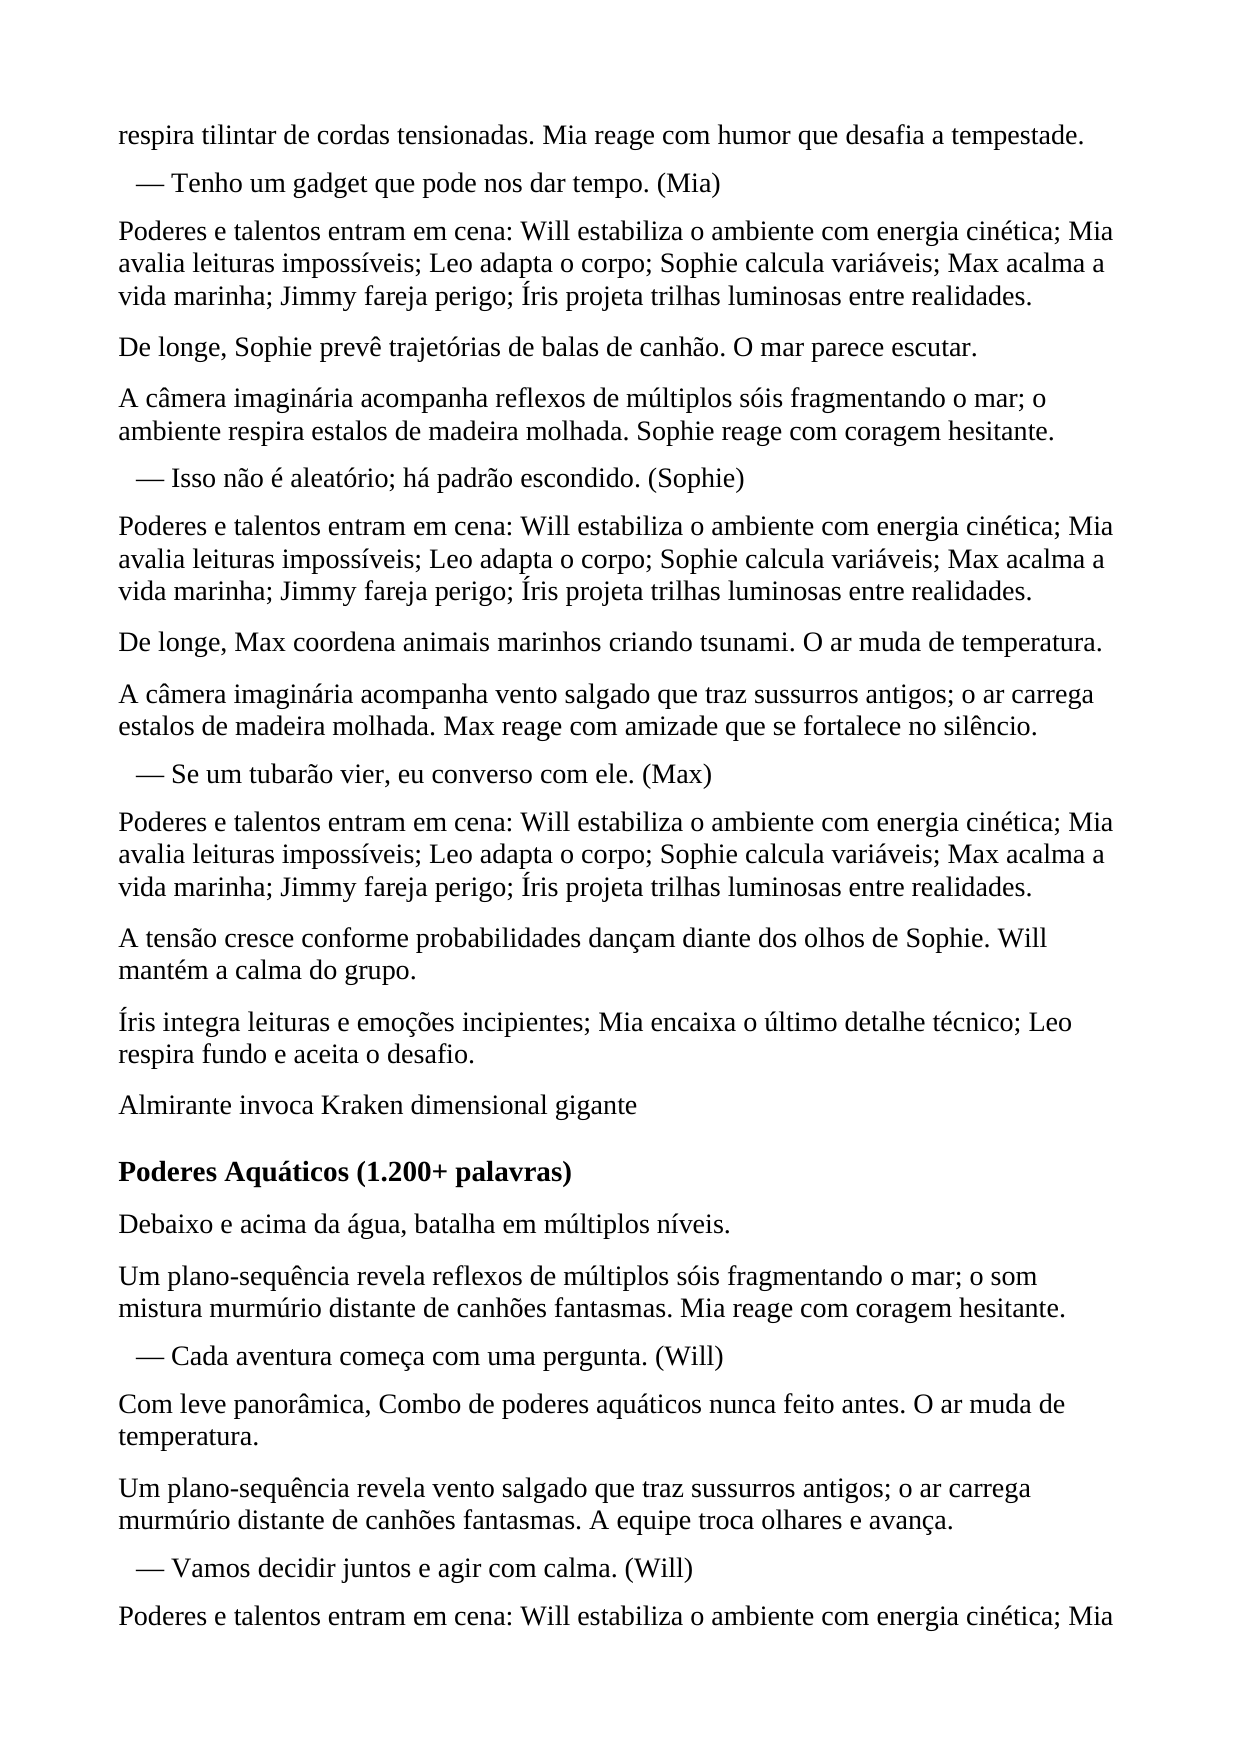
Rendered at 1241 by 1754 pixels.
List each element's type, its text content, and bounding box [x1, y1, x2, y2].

text — Se um tubarão vier, eu converso com ele. (Max) [118, 757, 1122, 789]
text A tensão cresce conforme probabilidades dançam diante dos olhos de Sophie. Will mantém a calma do grupo. [118, 921, 1122, 986]
text — Cada aventura começa com uma pergunta. (Will) [118, 1339, 1122, 1372]
text A câmera imaginária acompanha vento salgado que traz sussurros antigos; o ar carrega estalos de madeira molhada. Max reage com amizade que se fortalece no silêncio. [118, 677, 1122, 742]
text respira tilintar de cordas tensionadas. Mia reage com humor que desafia a tempestade. [118, 118, 1122, 151]
text De longe, Sophie prevê trajetórias de balas de canhão. O mar parece escutar. [118, 330, 1122, 362]
text Almirante invoca Kraken dimensional gigante [118, 1088, 1122, 1121]
text — Vamos decidir juntos e agir com calma. (Will) [118, 1551, 1122, 1583]
text A câmera imaginária acompanha reflexos de múltiplos sóis fragmentando o mar; o ambiente respira estalos de madeira molhada. Sophie reage com coragem hesitante. [118, 381, 1122, 446]
text Poderes e talentos entram em cena: Will estabiliza o ambiente com energia cinética; Mia [118, 1599, 1122, 1631]
text Um plano-sequência revela reflexos de múltiplos sóis fragmentando o mar; o som mistura murmúrio distante de canhões fantasmas. Mia reage com coragem hesitante. [118, 1259, 1122, 1324]
text Íris integra leituras e emoções incipientes; Mia encaixa o último detalhe técnico; Leo respira fundo e aceita o desafio. [118, 1005, 1122, 1069]
text Poderes e talentos entram em cena: Will estabiliza o ambiente com energia cinética; Mia avalia leituras impossíveis; Leo adapta o corpo; Sophie calcula variáveis; Max acalma a vida marinha; Jimmy fareja perigo; Íris projeta trilhas luminosas entre realidades. [118, 509, 1122, 606]
text Poderes e talentos entram em cena: Will estabiliza o ambiente com energia cinética; Mia avalia leituras impossíveis; Leo adapta o corpo; Sophie calcula variáveis; Max acalma a vida marinha; Jimmy fareja perigo; Íris projeta trilhas luminosas entre realidades. [118, 805, 1122, 902]
text Debaixo e acima da água, batalha em múltiplos níveis. [118, 1208, 1122, 1240]
text Poderes e talentos entram em cena: Will estabiliza o ambiente com energia cinética; Mia avalia leituras impossíveis; Leo adapta o corpo; Sophie calcula variáveis; Max acalma a vida marinha; Jimmy fareja perigo; Íris projeta trilhas luminosas entre realidades. [118, 214, 1122, 311]
text — Isso não é aleatório; há padrão escondido. (Sophie) [118, 461, 1122, 494]
text Um plano-sequência revela vento salgado que traz sussurros antigos; o ar carrega murmúrio distante de canhões fantasmas. A equipe troca olhares e avança. [118, 1471, 1122, 1536]
text De longe, Max coordena animais marinhos criando tsunami. O ar muda de temperatura. [118, 625, 1122, 658]
text Com leve panorâmica, Combo de poderes aquáticos nunca feito antes. O ar muda de temperatura. [118, 1387, 1122, 1452]
subtitle Poderes Aquáticos (1.200+ palavras) [118, 1154, 1122, 1187]
text — Tenho um gadget que pode nos dar tempo. (Mia) [118, 166, 1122, 198]
